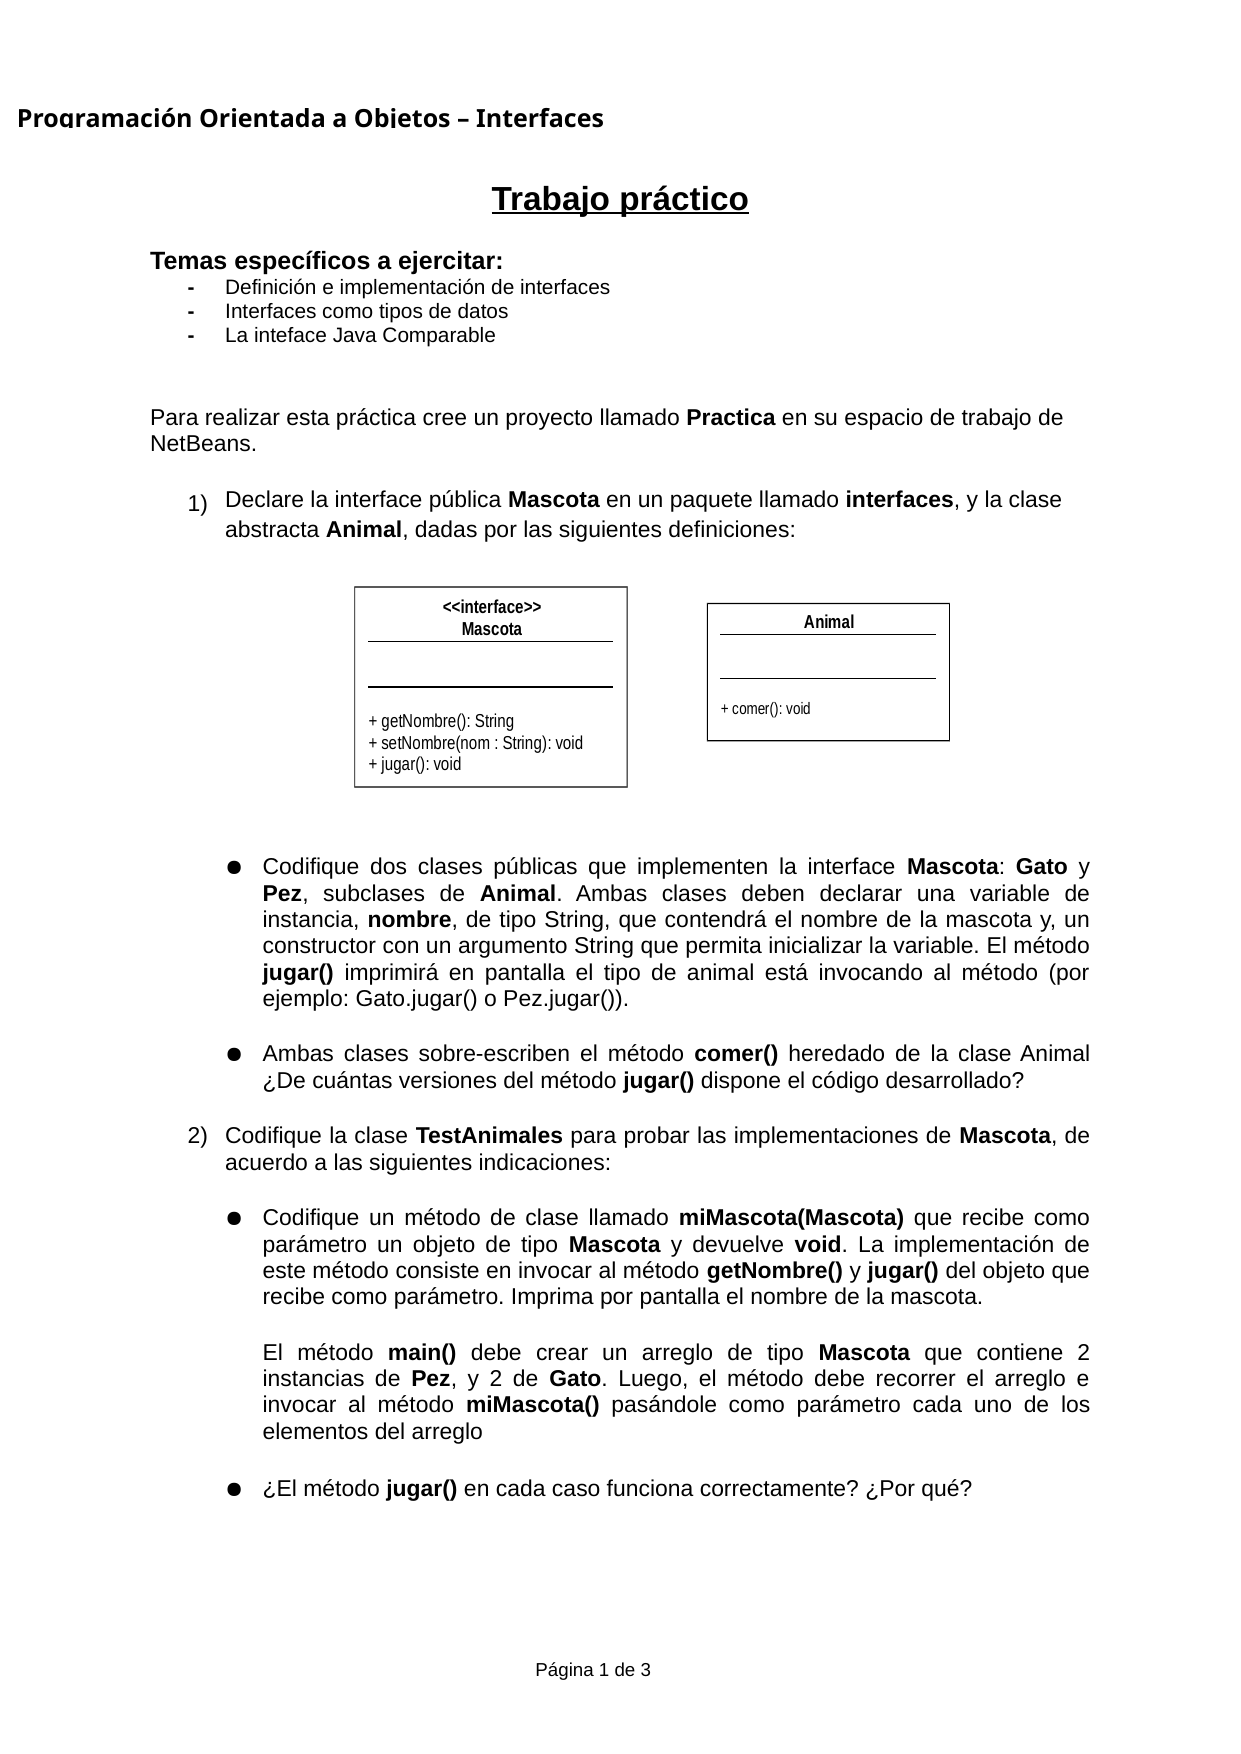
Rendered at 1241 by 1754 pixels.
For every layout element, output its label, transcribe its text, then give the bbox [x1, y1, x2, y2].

list Declare la interface pública Mascota en un paquete llamado interfaces, y la clase abstracta Animal, dadas por las siguientes definiciones: [187, 486, 1090, 546]
list El método main() debe crear un arreglo de tipo Mascota que contiene 2 instancias de Pez, y 2 de Gato. Luego, el método debe recorrer el arreglo e invocar al método miMascota() pasándole como parámetro cada uno de los elementos del arreglo [225, 1339, 1090, 1444]
list La inteface Java Comparable [187, 323, 1090, 347]
list ¿El método jugar() en cada caso funciona correctamente? ¿Por qué? [225, 1473, 1090, 1501]
list Ambas clases sobre-escriben el método comer() heredado de la clase Animal ¿De cuántas versiones del método jugar() dispone el código desarrollado? [225, 1040, 1090, 1093]
list Codifique dos clases públicas que implementen la interface Mascota: Gato y Pez, subclases de Animal. Ambas clases deben declarar una variable de instancia, nombre, de tipo String, que contendrá el nombre de la mascota y, un constructor con un argumento String que permita inicializar la variable. El método jugar() imprimirá en pantalla el tipo de animal está invocando al método (por ejemplo: Gato.jugar() o Pez.jugar()). [225, 853, 1090, 1011]
list Interfaces como tipos de datos [187, 299, 1090, 323]
text Trabajo práctico [150, 179, 1090, 217]
list Codifique un método de clase llamado miMascota(Mascota) que recibe como parámetro un objeto de tipo Mascota y devuelve void. La implementación de este método consiste en invocar al método getNombre() y jugar() del objeto que recibe como parámetro. Imprima por pantalla el nombre de la mascota. [225, 1204, 1090, 1309]
list Definición e implementación de interfaces [187, 275, 1090, 299]
text Para realizar esta práctica cree un proyecto llamado Practica en su espacio de trabajo de NetBeans. [150, 404, 1090, 457]
text Temas específicos a ejercitar: [150, 246, 1090, 275]
list Codifique la clase TestAnimales para probar las implementaciones de Mascota, de acuerdo a las siguientes indicaciones: [187, 1122, 1090, 1175]
